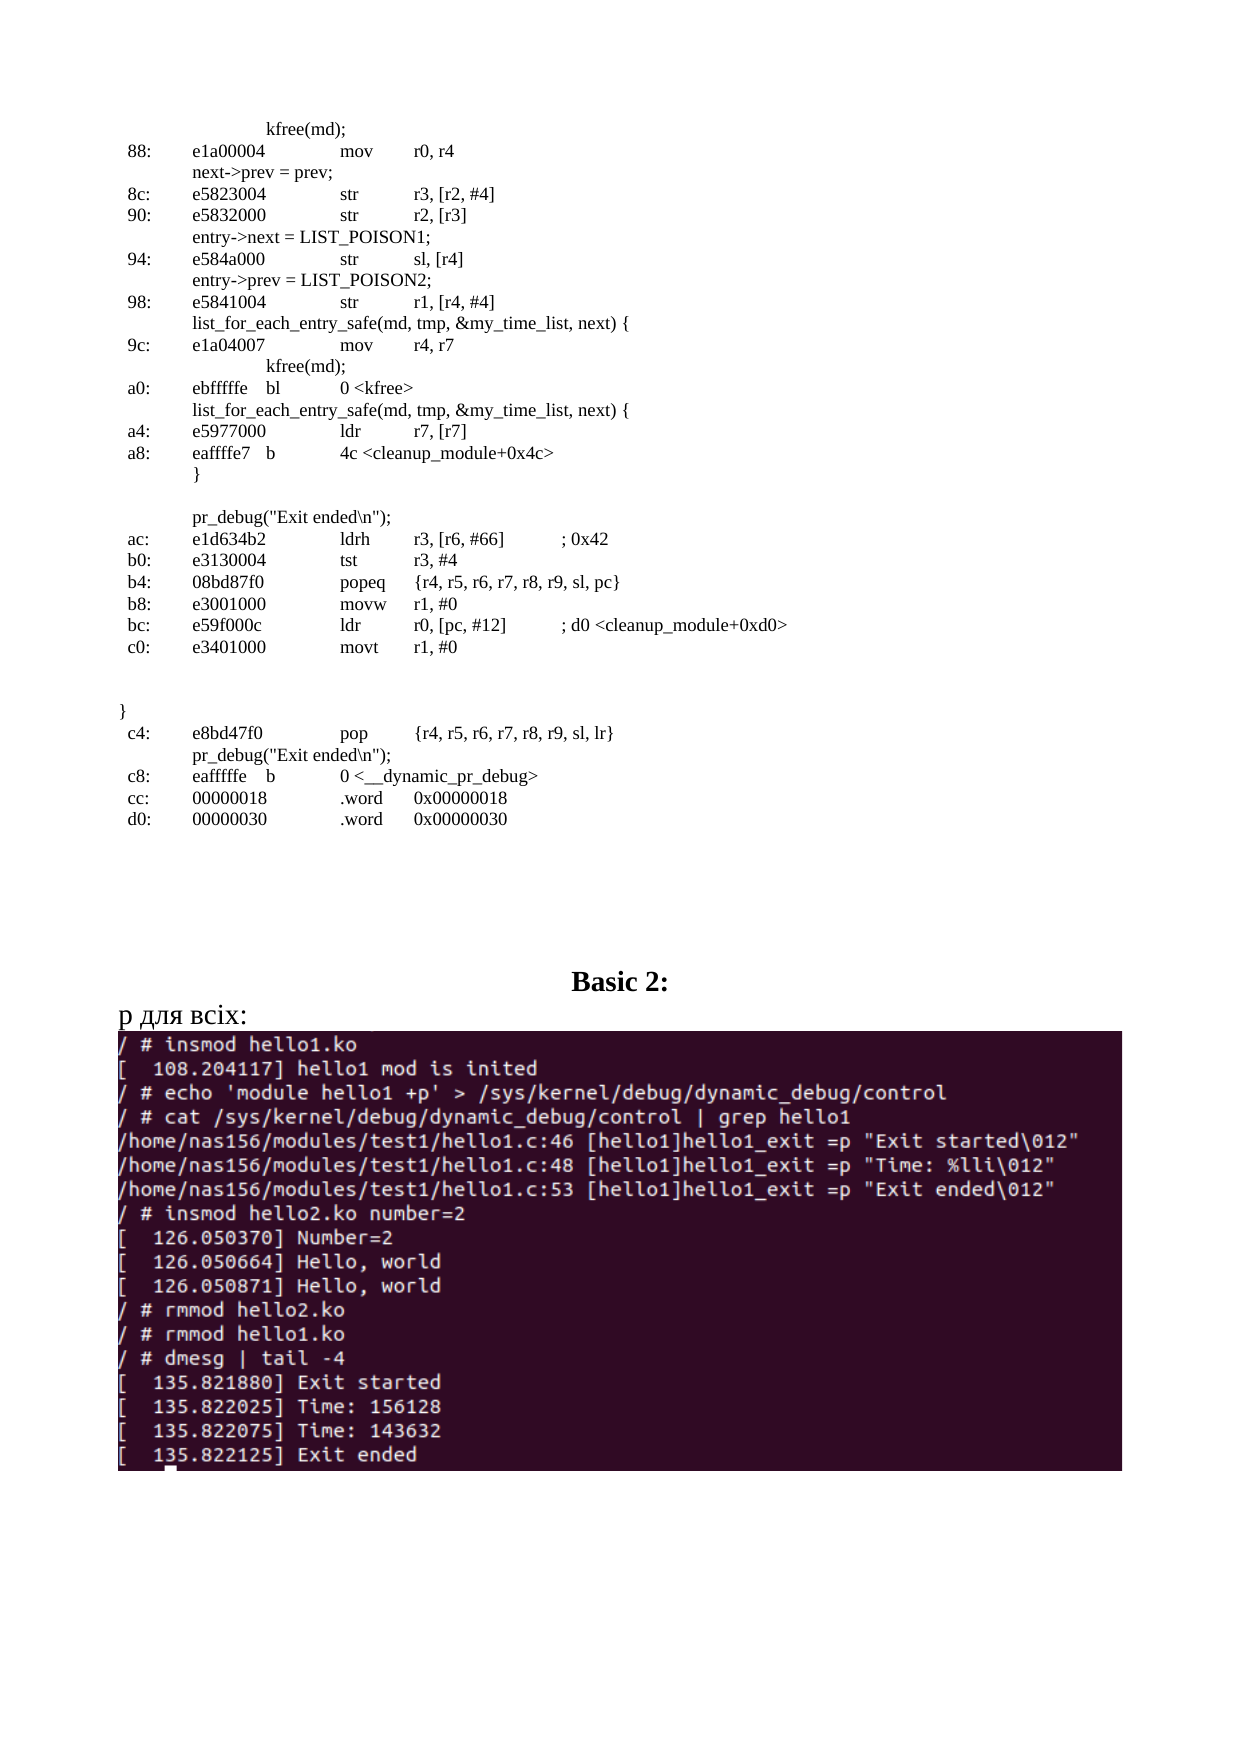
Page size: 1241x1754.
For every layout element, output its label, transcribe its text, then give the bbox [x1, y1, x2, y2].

text a4: e5977000 ldr r7, [r7] [118, 420, 1122, 442]
text kfree(md); [118, 355, 1122, 377]
text 94: e584a000 str sl, [r4] [118, 247, 1122, 269]
text ac: e1d634b2 ldrh r3, [r6, #66] ; 0x42 [118, 528, 1122, 549]
text kfree(md); [118, 118, 1122, 140]
text pr_debug("Exit ended\n"); [118, 506, 1122, 528]
text a0: ebfffffe bl 0 <kfree> [118, 377, 1122, 398]
text 90: e5832000 str r2, [r3] [118, 204, 1122, 226]
text entry->prev = LIST_POISON2; [118, 269, 1122, 291]
text entry->next = LIST_POISON1; [118, 226, 1122, 247]
text b0: e3130004 tst r3, #4 [118, 549, 1122, 571]
text b4: 08bd87f0 popeq {r4, r5, r6, r7, r8, r9, sl, pc} [118, 571, 1122, 592]
text c0: e3401000 movt r1, #0 [118, 636, 1122, 657]
text 8c: e5823004 str r3, [r2, #4] [118, 183, 1122, 204]
text c8: eafffffe b 0 <__dynamic_pr_debug> [118, 765, 1122, 787]
text next->prev = prev; [118, 161, 1122, 183]
text Basic 2: [118, 964, 1122, 997]
picture [118, 1031, 1123, 1471]
text cc: 00000018 .word 0x00000018 [118, 787, 1122, 808]
text p для всіх: [118, 997, 1122, 1031]
text pr_debug("Exit ended\n"); [118, 743, 1122, 765]
text } [118, 700, 1122, 722]
text 98: e5841004 str r1, [r4, #4] [118, 291, 1122, 312]
text d0: 00000030 .word 0x00000030 [118, 808, 1122, 830]
text a8: eaffffe7 b 4c <cleanup_module+0x4c> [118, 442, 1122, 463]
text b8: e3001000 movw r1, #0 [118, 592, 1122, 614]
text } [118, 463, 1122, 485]
text 9c: e1a04007 mov r4, r7 [118, 334, 1122, 355]
text bc: e59f000c ldr r0, [pc, #12] ; d0 <cleanup_module+0xd0> [118, 614, 1122, 636]
text 88: e1a00004 mov r0, r4 [118, 140, 1122, 161]
text list_for_each_entry_safe(md, tmp, &my_time_list, next) { [118, 312, 1122, 334]
text list_for_each_entry_safe(md, tmp, &my_time_list, next) { [118, 398, 1122, 420]
text c4: e8bd47f0 pop {r4, r5, r6, r7, r8, r9, sl, lr} [118, 722, 1122, 743]
